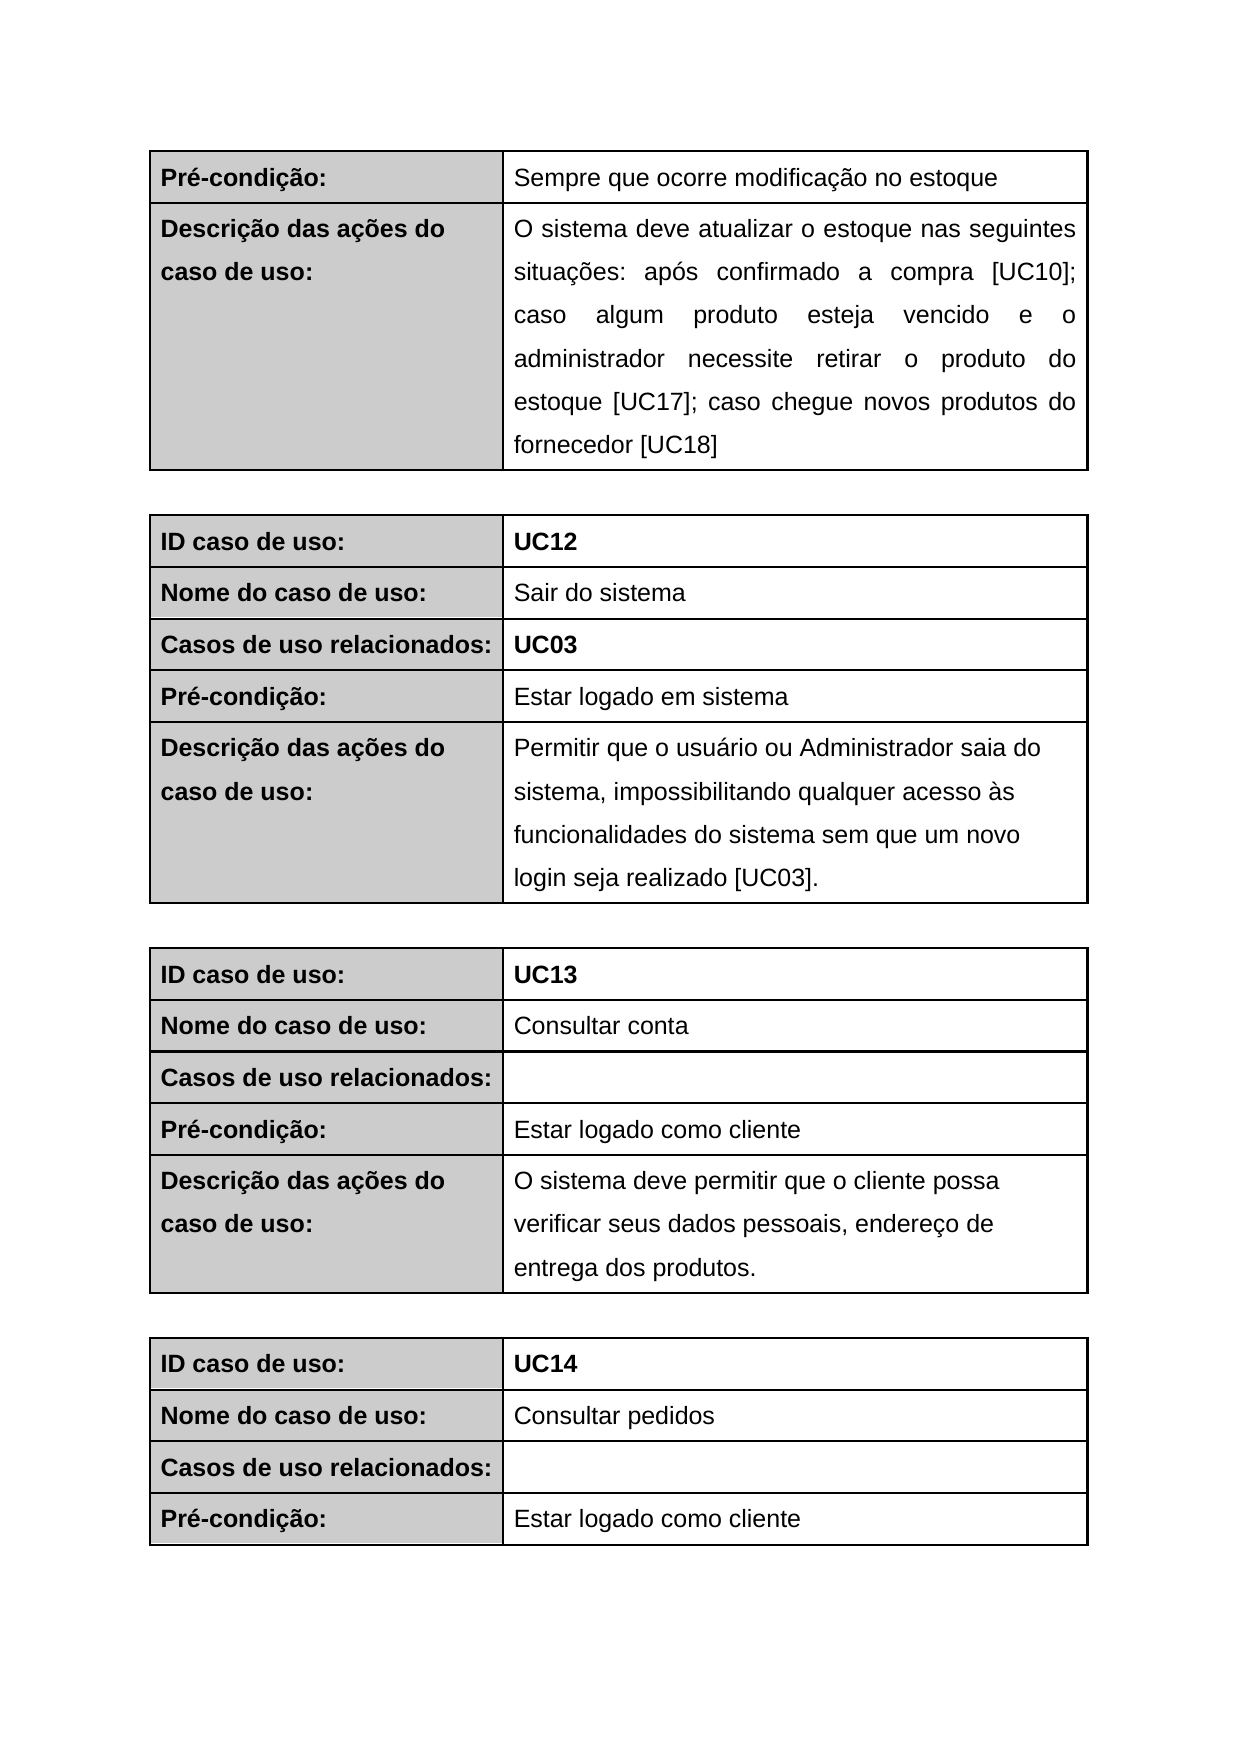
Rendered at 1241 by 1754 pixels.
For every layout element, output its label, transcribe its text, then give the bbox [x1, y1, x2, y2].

table_cell Pré-condição: [151, 1494, 502, 1543]
table_cell Descrição das ações do caso de uso: [151, 204, 502, 469]
table_cell Permitir que o usuário ou Administrador saia do sistema, impossibilitando qualquer acesso às funcionalidades do sistema sem que um novo login seja realizado [UC03]. [504, 723, 1086, 902]
table_cell Nome do caso de uso: [151, 568, 502, 617]
table_cell Casos de uso relacionados: [151, 1442, 502, 1492]
table_header UC13 [504, 949, 1086, 999]
table_cell Pré-condição: [151, 671, 502, 721]
table_cell Casos de uso relacionados: [151, 1053, 502, 1102]
table_cell Sair do sistema [504, 568, 1086, 617]
table_cell Consultar conta [504, 1001, 1086, 1050]
table_cell Estar logado como cliente [504, 1494, 1086, 1543]
table_header ID caso de uso: [151, 949, 502, 999]
table_cell UC03 [504, 620, 1086, 669]
table_cell O sistema deve atualizar o estoque nas seguintes situações: após confirmado a compra [UC10]; caso algum produto esteja vencido e o administrador necessite retirar o produto do estoque [UC17]; caso chegue novos produtos do fornecedor [UC18] [504, 204, 1086, 469]
table_cell Estar logado em sistema [504, 671, 1086, 721]
table_cell Pré-condição: [151, 1104, 502, 1154]
table_cell [504, 1442, 1086, 1492]
table_header UC14 [504, 1339, 1086, 1388]
table_cell O sistema deve permitir que o cliente possa verificar seus dados pessoais, endereço de entrega dos produtos. [504, 1156, 1086, 1292]
table_cell Nome do caso de uso: [151, 1391, 502, 1440]
table_cell Nome do caso de uso: [151, 1001, 502, 1050]
table_header ID caso de uso: [151, 516, 502, 566]
table_cell [504, 1053, 1086, 1102]
table_cell Casos de uso relacionados: [151, 620, 502, 669]
table_header ID caso de uso: [151, 1339, 502, 1388]
table_cell Descrição das ações do caso de uso: [151, 1156, 502, 1292]
table_cell Descrição das ações do caso de uso: [151, 723, 502, 902]
table_cell Estar logado como cliente [504, 1104, 1086, 1154]
table_cell Consultar pedidos [504, 1391, 1086, 1440]
table_header UC12 [504, 516, 1086, 566]
table_cell Sempre que ocorre modificação no estoque [504, 152, 1086, 202]
table_cell Pré-condição: [151, 152, 502, 202]
